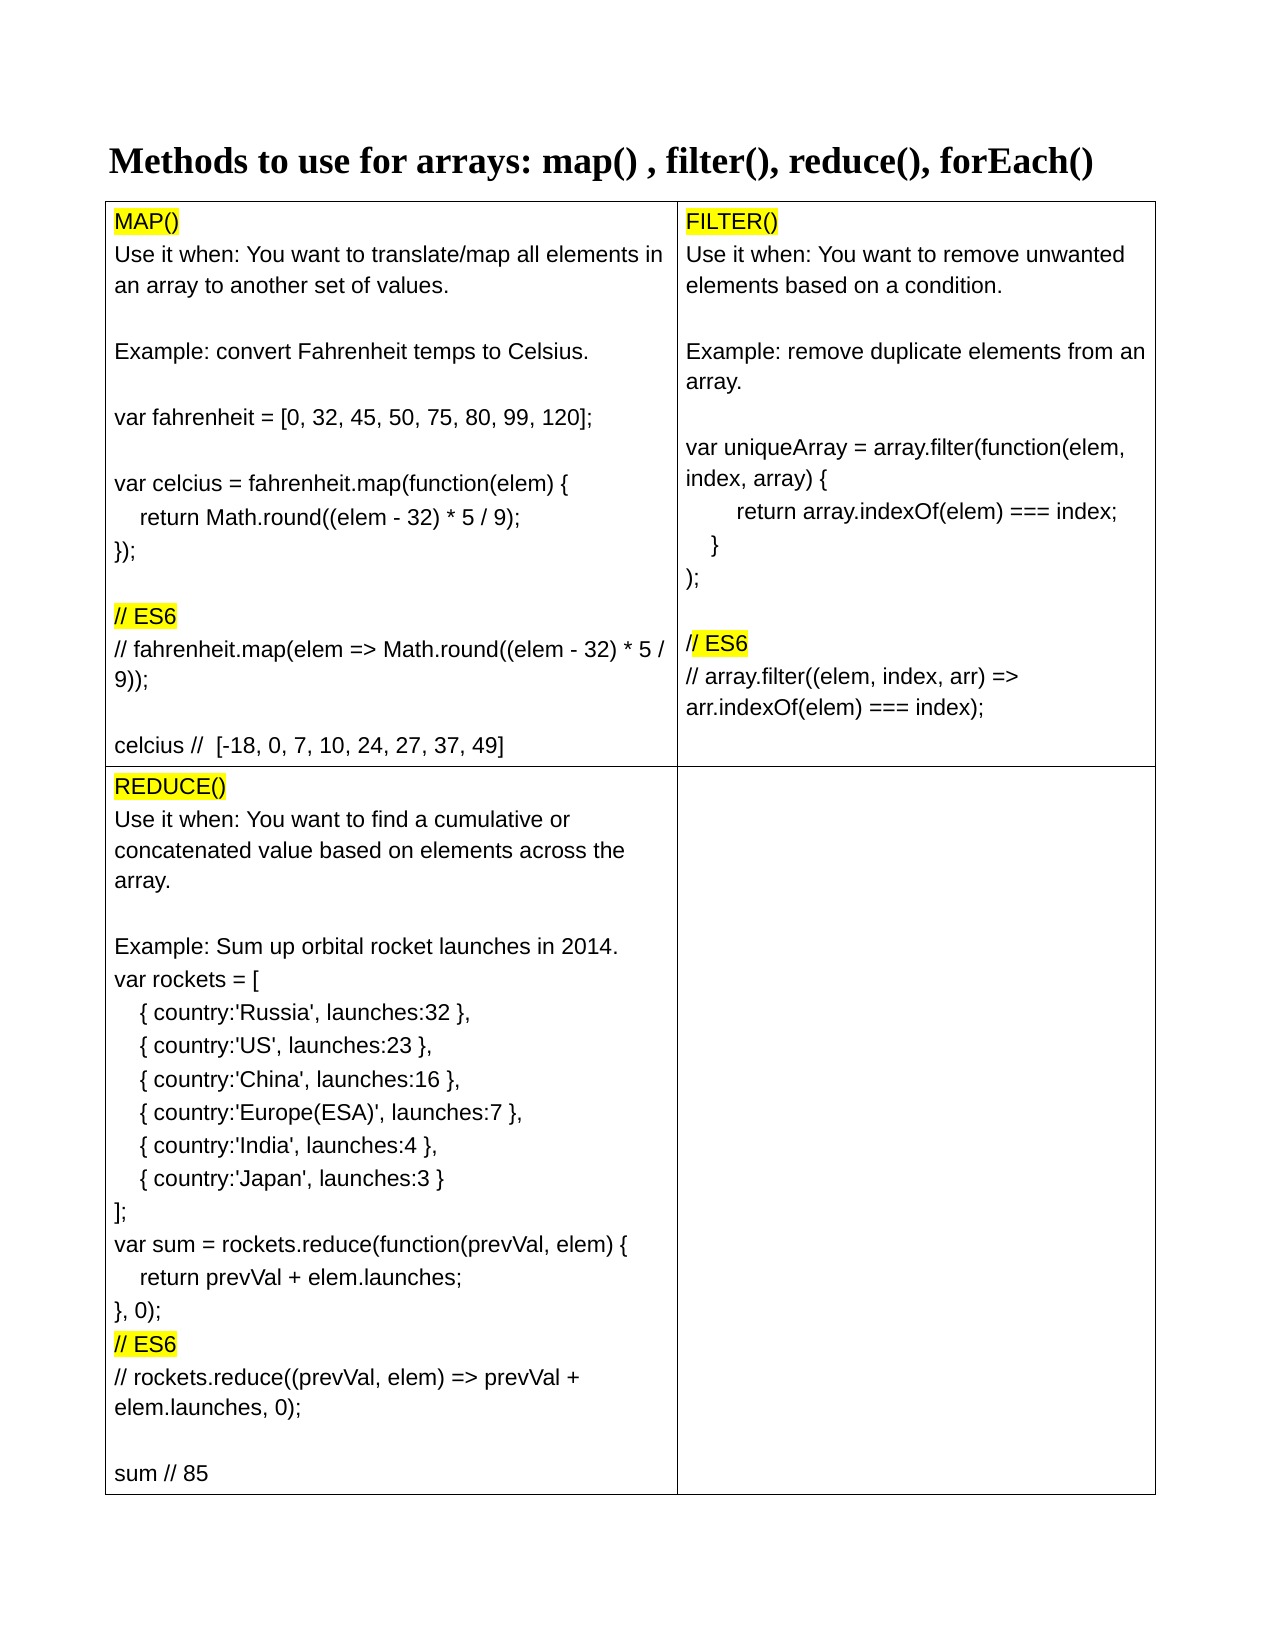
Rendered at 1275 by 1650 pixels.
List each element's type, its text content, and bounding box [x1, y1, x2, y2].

table_header FILTER() Use it when: You want to remove unwanted elements based on a condition. Example: remove duplicate elements from an array. var uniqueArray = array.filter(function(elem, index, array) { return array.indexOf(elem) === index; } ); // ES6 // array.filter((elem, index, arr) => arr.indexOf(elem) === index); [678, 202, 1155, 766]
subtitle Methods to use for arrays: map() , filter(), reduce(), forEach() [108, 139, 1156, 182]
table_header MAP() Use it when: You want to translate/map all elements in an array to another set of values. Example: convert Fahrenheit temps to Celsius. var fahrenheit = [0, 32, 45, 50, 75, 80, 99, 120]; var celcius = fahrenheit.map(function(elem) { return Math.round((elem - 32) * 5 / 9); }); // ES6 // fahrenheit.map(elem => Math.round((elem - 32) * 5 / 9)); celcius // [-18, 0, 7, 10, 24, 27, 37, 49] [106, 202, 677, 766]
table_cell [678, 767, 1155, 1494]
table_cell REDUCE() Use it when: You want to find a cumulative or concatenated value based on elements across the array. Example: Sum up orbital rocket launches in 2014. var rockets = [ { country:'Russia', launches:32 }, { country:'US', launches:23 }, { country:'China', launches:16 }, { country:'Europe(ESA)', launches:7 }, { country:'India', launches:4 }, { country:'Japan', launches:3 } ]; var sum = rockets.reduce(function(prevVal, elem) { return prevVal + elem.launches; }, 0); // ES6 // rockets.reduce((prevVal, elem) => prevVal + elem.launches, 0); sum // 85 [106, 767, 677, 1494]
